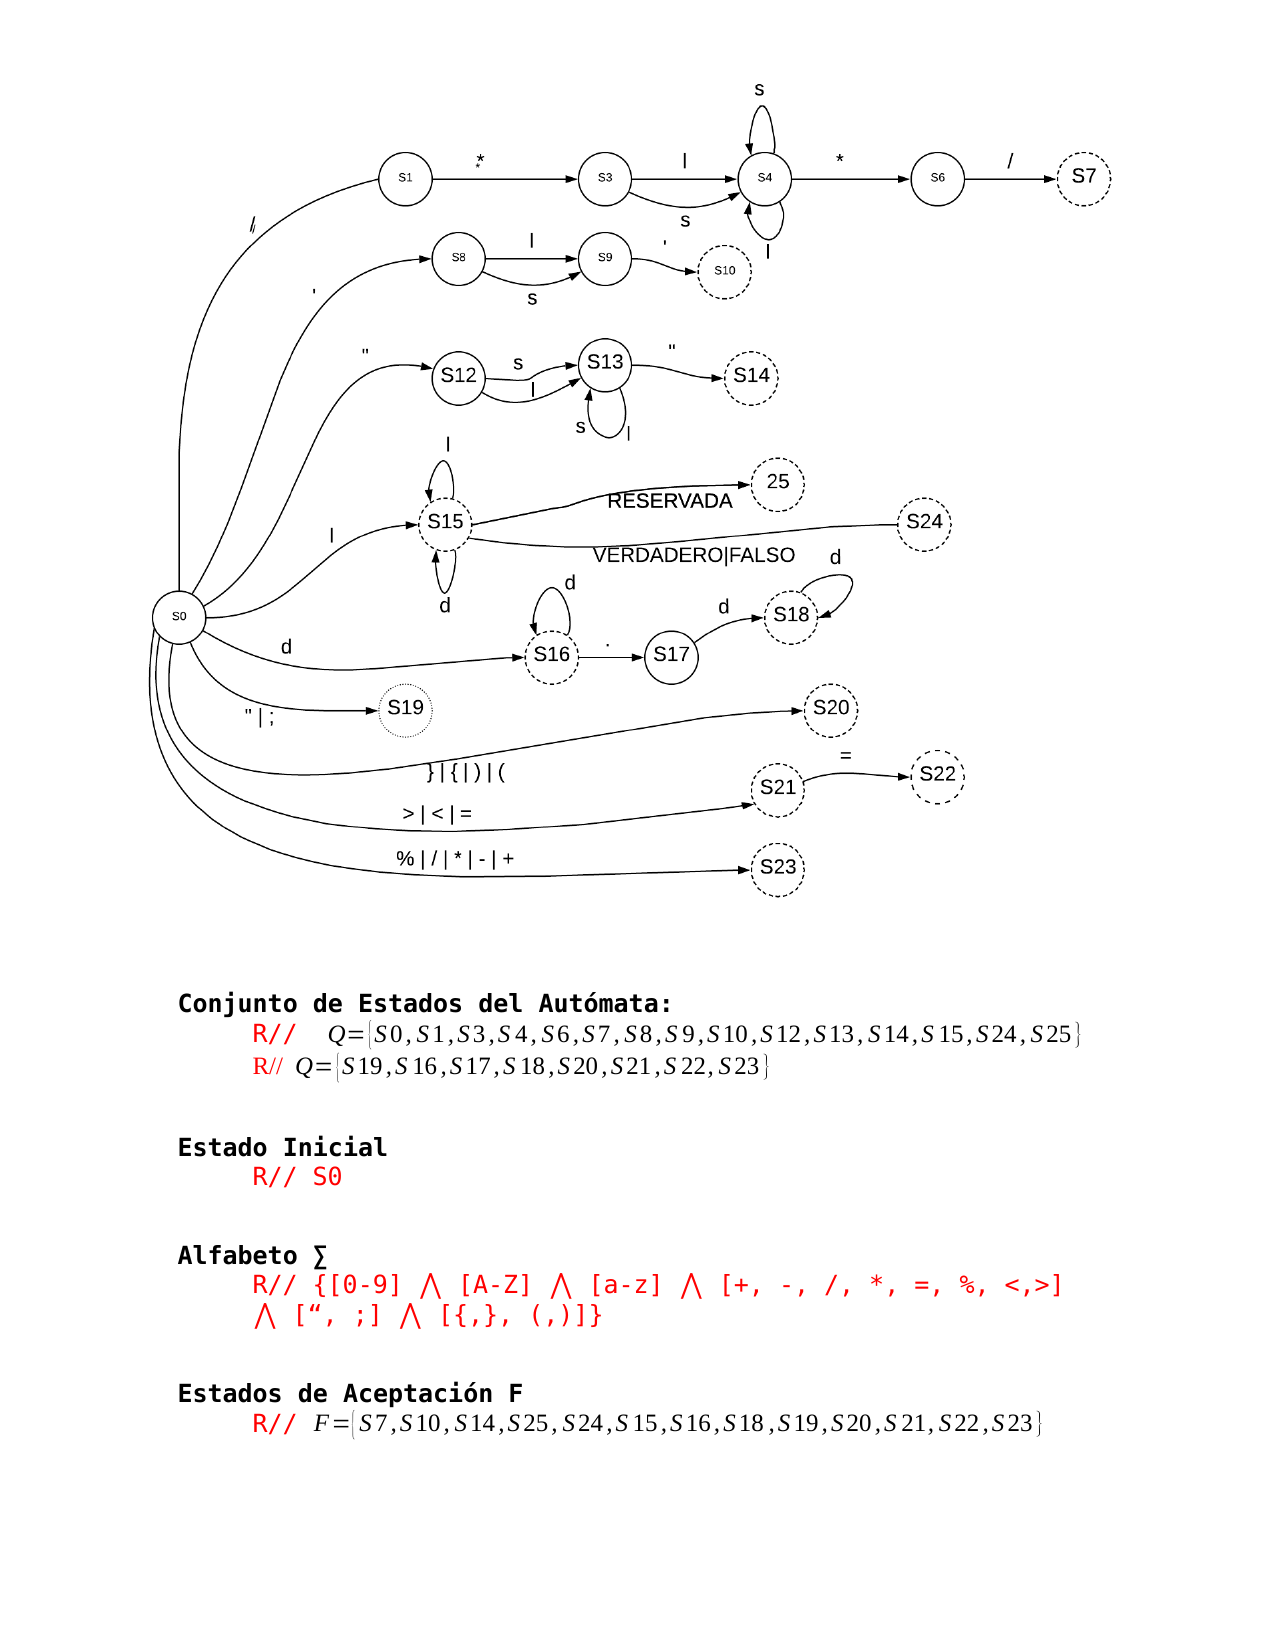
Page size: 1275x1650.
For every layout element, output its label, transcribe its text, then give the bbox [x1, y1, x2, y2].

list R// {[0-9] ⋀ [A-Z] ⋀ [a-z] ⋀ [+, -, /, *, =, %, <,>] ⋀ [“, ;] ⋀ [{,}, (,)]} [252, 1271, 1098, 1329]
subtitle Estados de Aceptación F [177, 1379, 1098, 1408]
list R// [252, 1019, 1098, 1051]
picture [123, 52, 1137, 923]
subtitle Alfabeto ∑ [177, 1242, 1098, 1271]
list R// S0 [252, 1162, 1098, 1192]
list R// [252, 1408, 1098, 1440]
list R// [252, 1051, 1098, 1083]
subtitle Estado Inicial [177, 1133, 1098, 1162]
subtitle Conjunto de Estados del Autómata: [177, 990, 1098, 1019]
